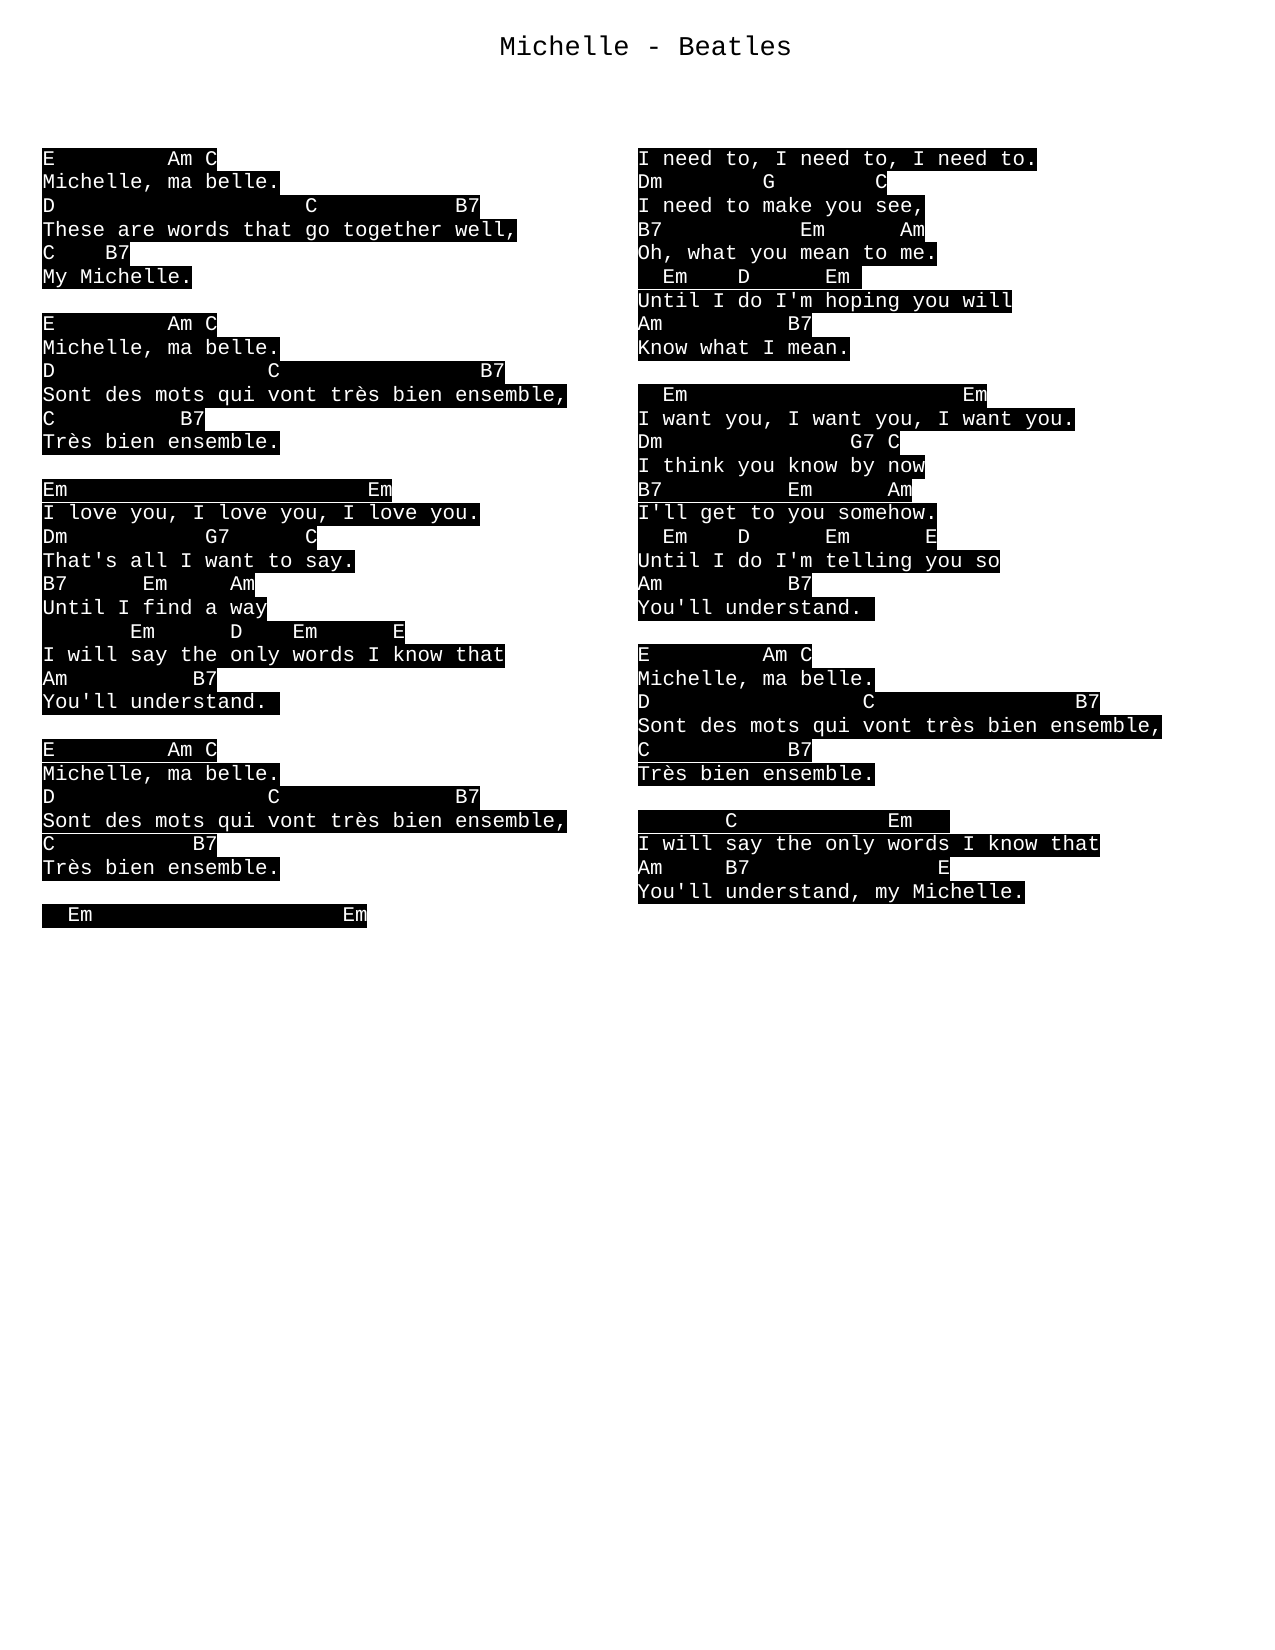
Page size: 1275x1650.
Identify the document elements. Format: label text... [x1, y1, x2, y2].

text I love you, I love you, I love you. [42, 502, 637, 526]
text C B7 [42, 408, 637, 431]
text I'll get to you somehow. [637, 502, 1233, 526]
text I will say the only words I know that [42, 644, 637, 668]
text D C B7 [637, 692, 1233, 715]
text Am B7 E [637, 857, 1233, 881]
text D C B7 [42, 786, 637, 810]
text Until I do I'm hoping you will [637, 289, 1233, 313]
text C B7 [42, 242, 637, 266]
text Dm G7 C [637, 431, 1233, 455]
text Michelle, ma belle. [42, 762, 637, 786]
text You'll understand. [637, 597, 1233, 621]
text These are words that go together well, [42, 219, 637, 242]
text Am B7 [637, 313, 1233, 337]
text Know what I mean. [637, 337, 1233, 361]
text I need to make you see, [637, 195, 1233, 219]
text You'll understand, my Michelle. [637, 881, 1233, 904]
text C Em [637, 810, 1233, 833]
text B7 Em Am [637, 479, 1233, 502]
text C B7 [42, 833, 637, 857]
text B7 Em Am [42, 573, 637, 597]
text Michelle, ma belle. [42, 171, 637, 195]
text Très bien ensemble. [637, 762, 1233, 786]
text Em Em [42, 904, 637, 928]
text Michelle, ma belle. [637, 668, 1233, 692]
text B7 Em Am [637, 219, 1233, 242]
text D C B7 [42, 361, 637, 384]
text I think you know by now [637, 455, 1233, 479]
text I will say the only words I know that [637, 833, 1233, 857]
text Em Em [637, 384, 1233, 408]
text Sont des mots qui vont très bien ensemble, [42, 384, 637, 408]
text E Am C [42, 313, 637, 337]
text Très bien ensemble. [42, 431, 637, 455]
text E Am C [637, 644, 1233, 668]
text E Am C [42, 739, 637, 762]
text Dm G7 C [42, 526, 637, 550]
text Am B7 [42, 668, 637, 692]
text My Michelle. [42, 266, 637, 289]
text E Am C [42, 148, 637, 171]
text That's all I want to say. [42, 550, 637, 573]
text Oh, what you mean to me. [637, 242, 1233, 266]
text C B7 [637, 739, 1233, 762]
text Em D Em E [637, 526, 1233, 550]
text Am B7 [637, 573, 1233, 597]
text D C B7 [42, 195, 637, 219]
text You'll understand. [42, 692, 637, 715]
text I want you, I want you, I want you. [637, 408, 1233, 431]
text Très bien ensemble. [42, 857, 637, 881]
text Em D Em E [42, 621, 637, 644]
text Until I find a way [42, 597, 637, 621]
text Sont des mots qui vont très bien ensemble, [42, 810, 637, 833]
text Sont des mots qui vont très bien ensemble, [637, 715, 1233, 739]
text Em D Em [637, 266, 1233, 289]
text Dm G C [637, 171, 1233, 195]
text I need to, I need to, I need to. [637, 148, 1233, 171]
text Until I do I'm telling you so [637, 550, 1233, 573]
text Em Em [42, 479, 637, 502]
text Michelle, ma belle. [42, 337, 637, 361]
